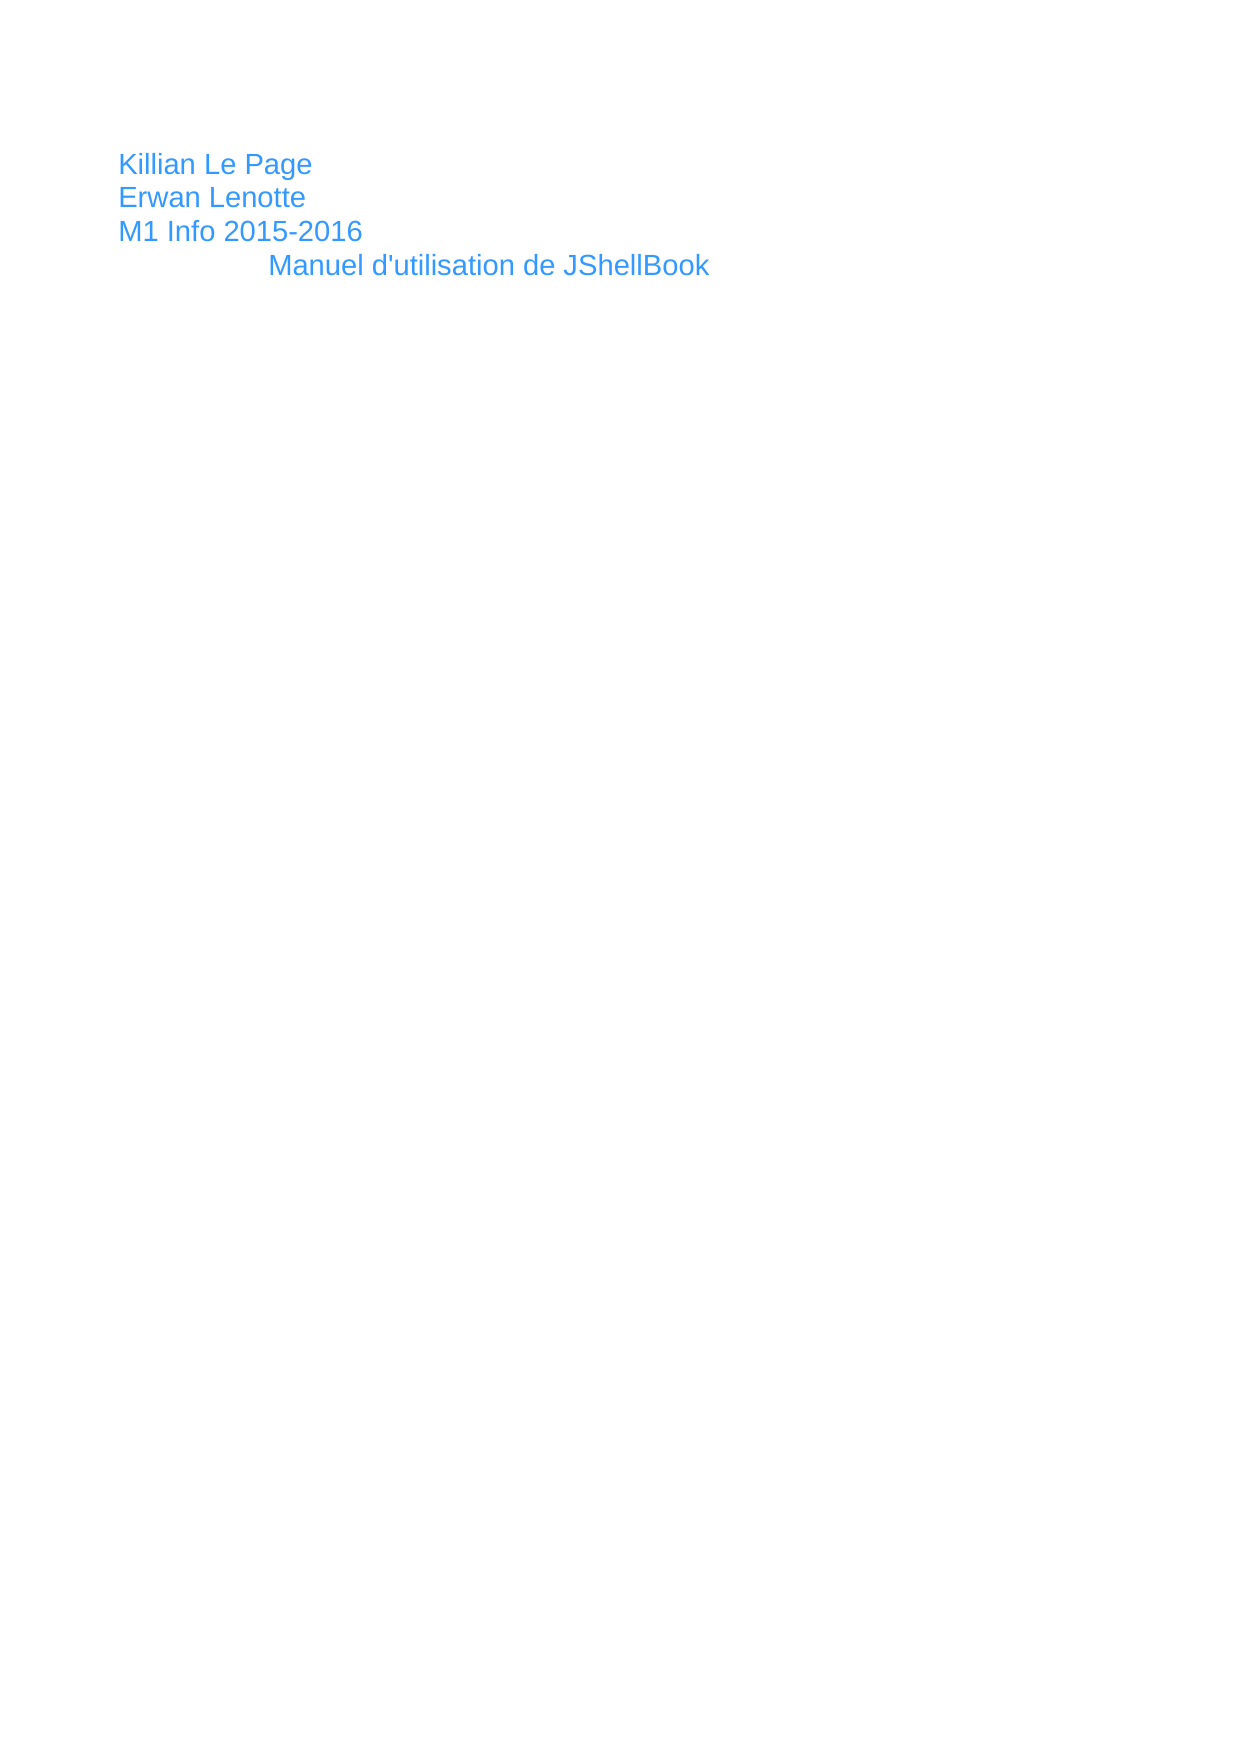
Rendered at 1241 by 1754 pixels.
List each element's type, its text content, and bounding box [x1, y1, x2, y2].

text Manuel d'utilisation de JShellBook [118, 247, 1122, 281]
table_cell M1 Info 2015-2016 [118, 214, 549, 247]
table_cell Erwan Lenotte [118, 180, 549, 214]
table_header Killian Le Page [118, 147, 549, 180]
